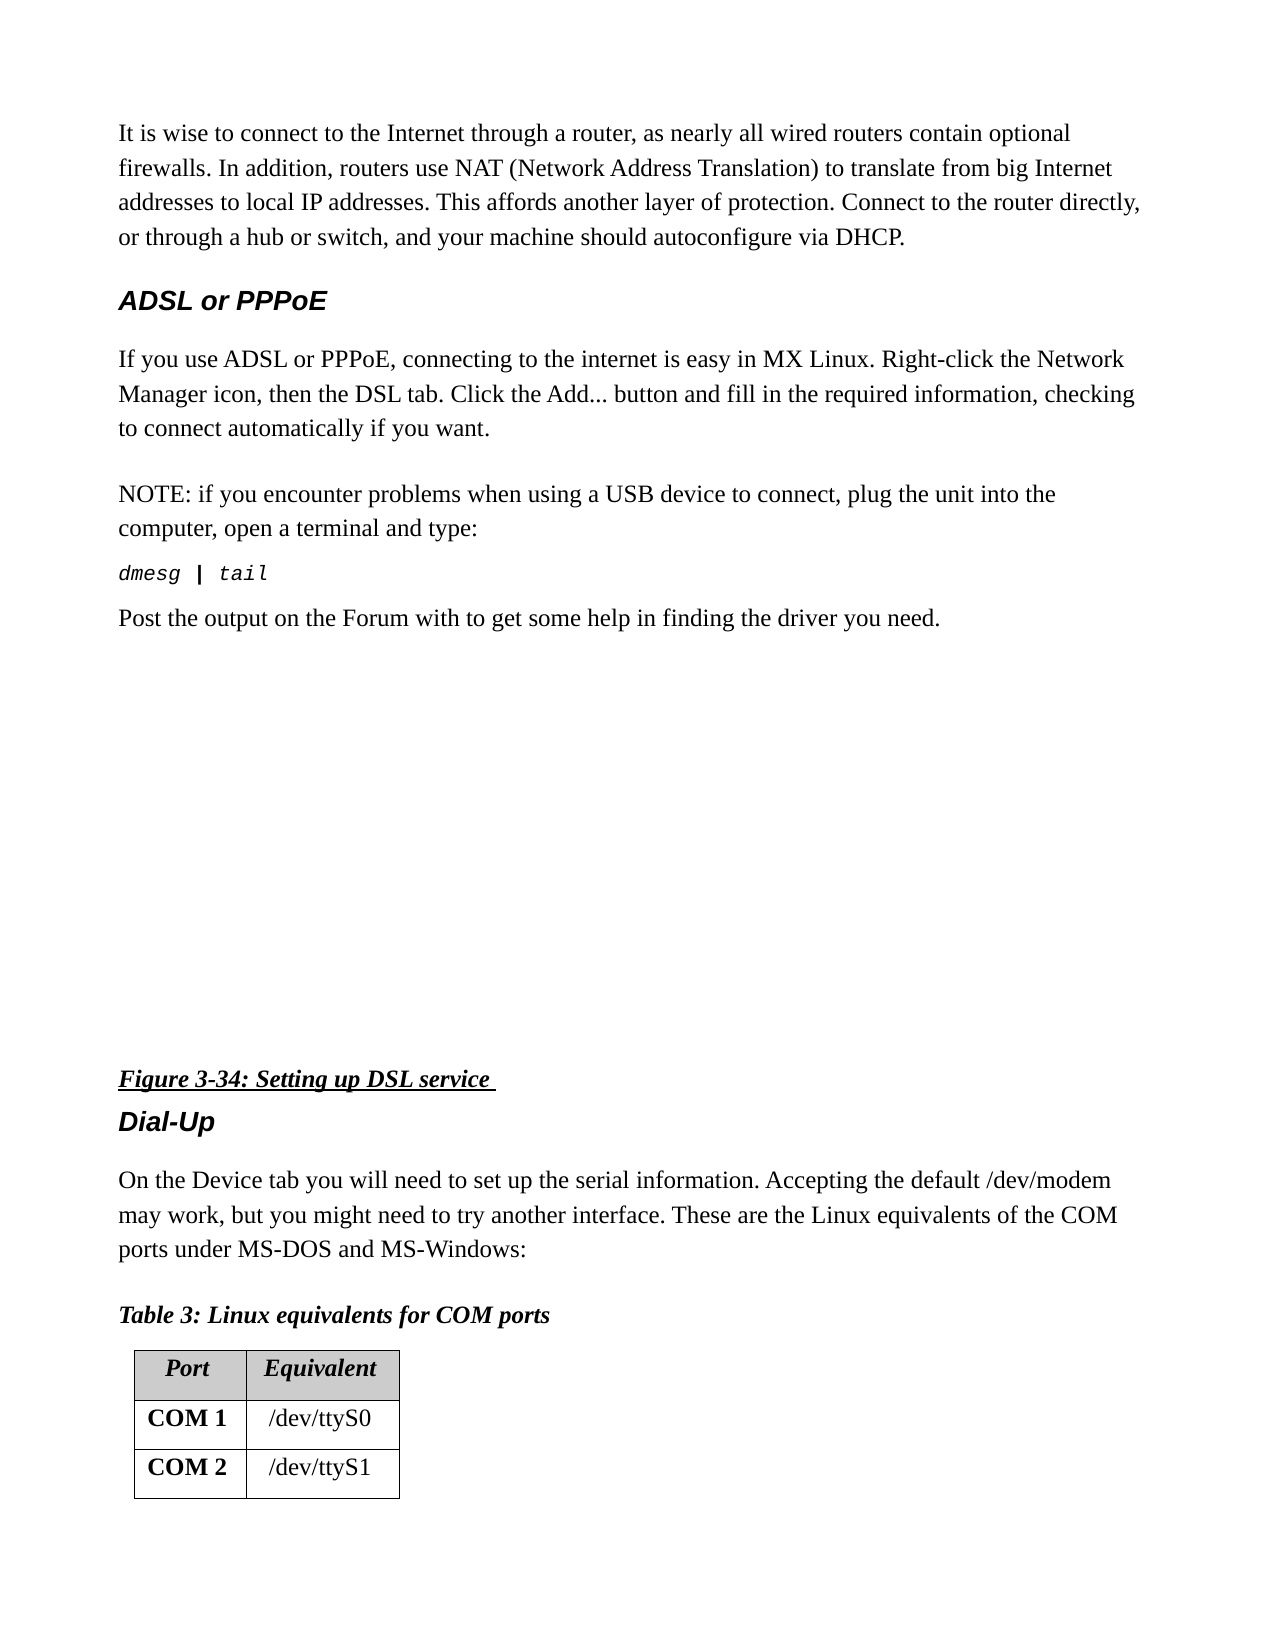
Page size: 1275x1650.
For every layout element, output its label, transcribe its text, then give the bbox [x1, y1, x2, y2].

text Table 3: Linux equivalents for COM ports [118, 1300, 1157, 1329]
table_header Equivalent [247, 1351, 399, 1400]
subtitle ADSL or PPPoE [118, 284, 1157, 316]
text On the Device tab you will need to set up the serial information. Accepting the default /dev/modem may work, but you might need to try another interface. These are the Linux equivalents of the COM ports under MS-DOS and MS-Windows: [118, 1166, 1157, 1263]
subtitle Dial-Up [118, 1106, 1157, 1137]
text NOTE: if you encounter problems when using a USB device to connect, plug the unit into the computer, open a terminal and type: [118, 479, 1157, 542]
text It is wise to connect to the Internet through a router, as nearly all wired routers contain optional firewalls. In addition, routers use NAT (Network Address Translation) to translate from big Internet addresses to local IP addresses. This affords another layer of protection. Connect to the router directly, or through a hub or switch, and your machine should autoconfigure via DHCP. [118, 118, 1157, 250]
table_header Port [135, 1351, 246, 1400]
table_cell COM 2 [135, 1450, 246, 1498]
text Post the output on the Forum with to get some help in finding the driver you need. [118, 603, 1157, 631]
text If you use ADSL or PPPoE, connecting to the internet is easy in MX Linux. Right-click the Network Manager icon, then the DSL tab. Click the Add... button and fill in the required information, checking to connect automatically if you want. [118, 344, 1157, 442]
text Figure 3-34: Setting up DSL service [118, 1064, 1157, 1093]
table_cell /dev/ttyS1 [247, 1450, 399, 1498]
text dmesg | tail [118, 563, 1157, 587]
table_cell COM 1 [135, 1401, 246, 1449]
table_cell /dev/ttyS0 [247, 1401, 399, 1449]
